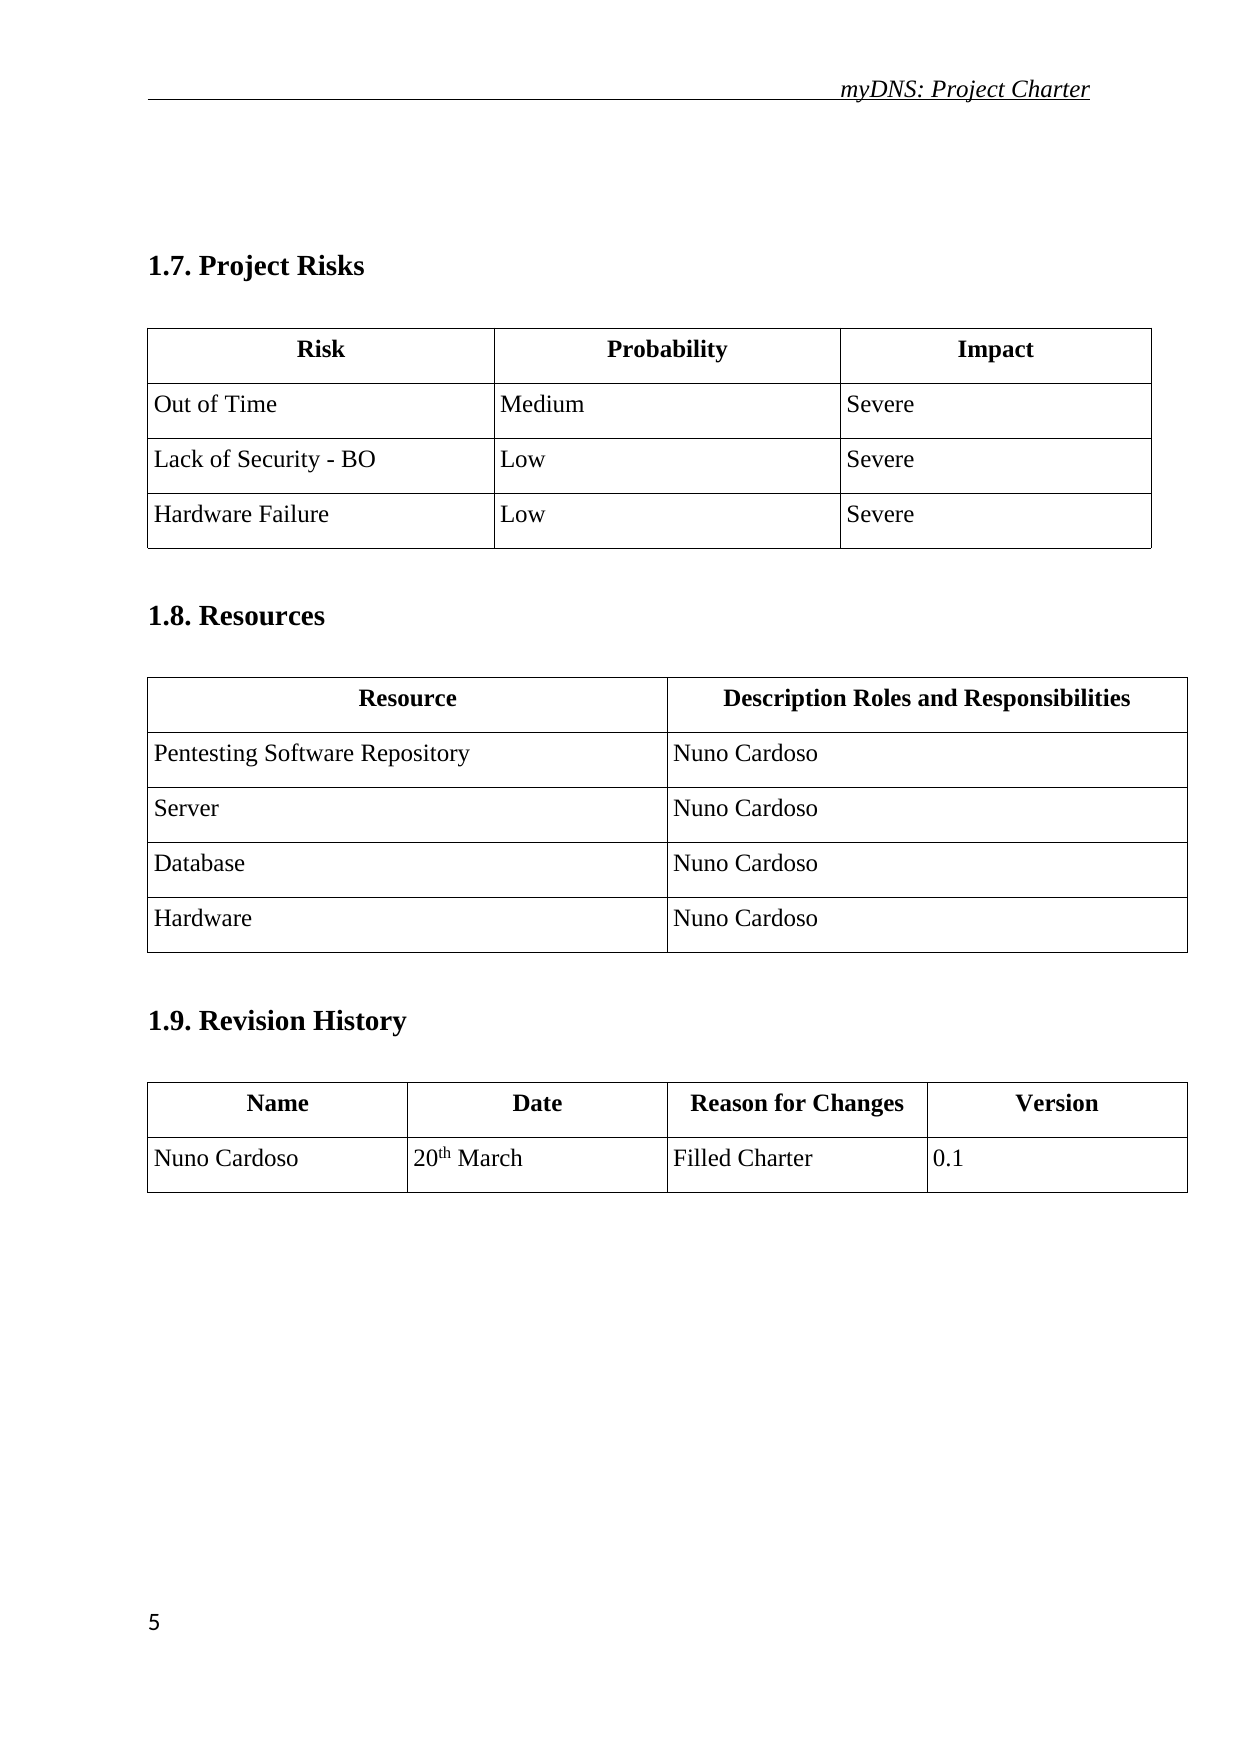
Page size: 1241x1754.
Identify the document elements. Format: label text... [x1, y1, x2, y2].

text 1.9. Revision History [148, 1003, 1092, 1037]
table_cell Severe [841, 384, 1151, 437]
table_header Description Roles and Responsibilities [668, 678, 1187, 732]
table_header Reason for Changes [668, 1083, 927, 1137]
table_cell Medium [495, 384, 840, 437]
table_cell Database [148, 843, 667, 897]
text 1.8. Resources [148, 598, 1092, 632]
table_header Probability [495, 329, 840, 382]
table_cell Lack of Security - BO [148, 439, 494, 492]
table_cell 20th March [408, 1138, 667, 1192]
table_cell Nuno Cardoso [668, 788, 1187, 842]
table_cell Pentesting Software Repository [148, 733, 667, 787]
table_cell Severe [841, 439, 1151, 492]
table_cell 0.1 [928, 1138, 1187, 1192]
text 1.7. Project Risks [148, 248, 1092, 282]
table_cell Low [495, 439, 840, 492]
table_cell Nuno Cardoso [668, 898, 1187, 952]
table_header Version [928, 1083, 1187, 1137]
table_header Resource [148, 678, 667, 732]
table_header Name [148, 1083, 407, 1137]
table_cell Filled Charter [668, 1138, 927, 1192]
table_header Risk [148, 329, 494, 382]
table_cell Hardware Failure [148, 494, 494, 547]
table_cell Nuno Cardoso [148, 1138, 407, 1192]
table_header Date [408, 1083, 667, 1137]
table_cell Hardware [148, 898, 667, 952]
table_cell Severe [841, 494, 1151, 547]
table_header Impact [841, 329, 1151, 382]
table_cell Server [148, 788, 667, 842]
table_cell Nuno Cardoso [668, 843, 1187, 897]
table_cell Low [495, 494, 840, 547]
table_cell Nuno Cardoso [668, 733, 1187, 787]
table_cell Out of Time [148, 384, 494, 437]
